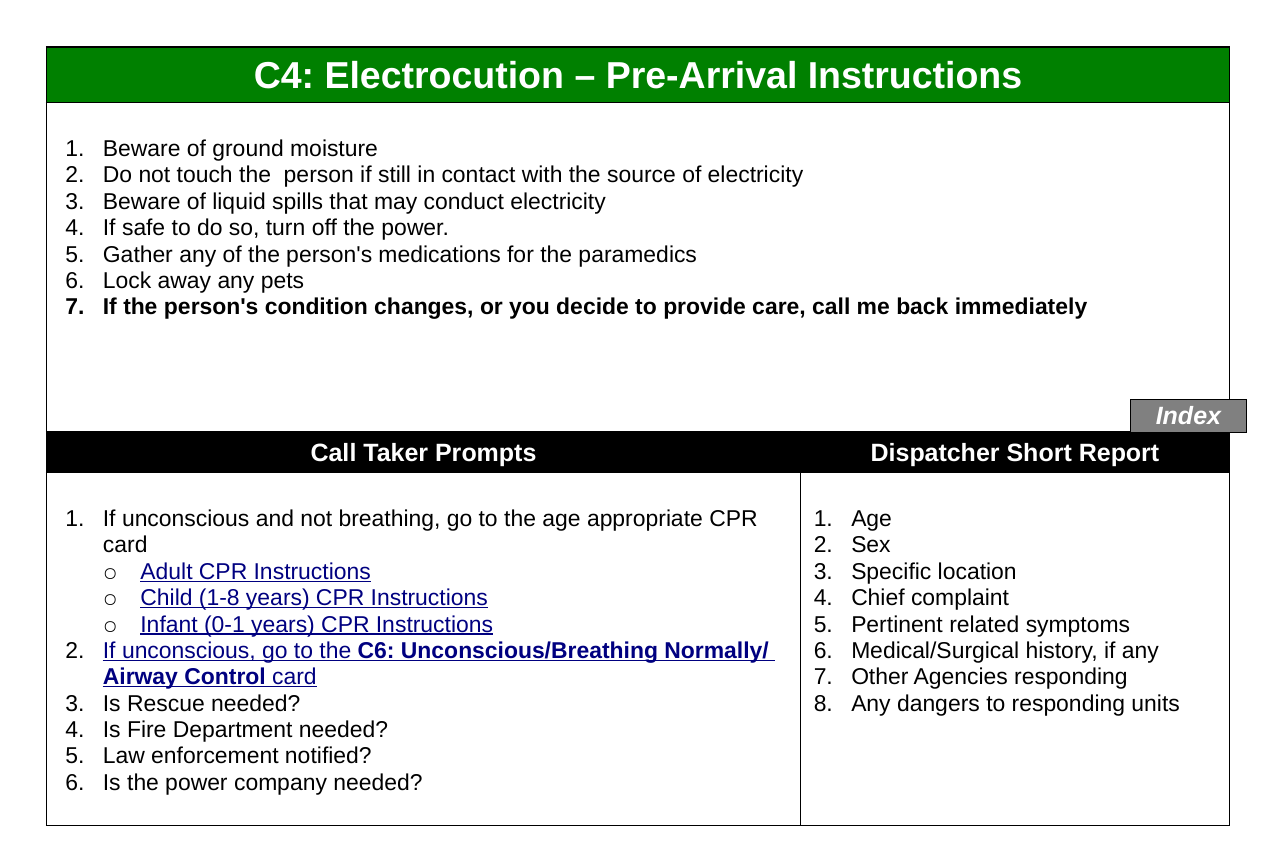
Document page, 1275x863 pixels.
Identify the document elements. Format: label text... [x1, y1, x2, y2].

table_header C4: Electrocution – Pre-Arrival Instructions [47, 48, 1229, 102]
table_cell Call Taker Prompts [47, 432, 800, 472]
table_cell Beware of ground moisture Do not touch the person if still in contact with the source of electricity Beware of liquid spills that may conduct electricity If safe to do so, turn off the power. Gather any of the person's medications for the paramedics Lock away any pets If the person's condition changes, or you decide to provide care, call me back immediately [47, 103, 1229, 431]
table_cell If unconscious and not breathing, go to the age appropriate CPR card Adult CPR Instructions Child (1-8 years) CPR Instructions Infant (0-1 years) CPR Instructions If unconscious, go to the C6: Unconscious/Breathing Normally/ Airway Control card Is Rescue needed? Is Fire Department needed? Law enforcement notified? Is the power company needed? [47, 473, 800, 825]
table_cell Dispatcher Short Report [801, 432, 1229, 472]
table_cell Age Sex Specific location Chief complaint Pertinent related symptoms Medical/Surgical history, if any Other Agencies responding Any dangers to responding units [801, 473, 1229, 825]
